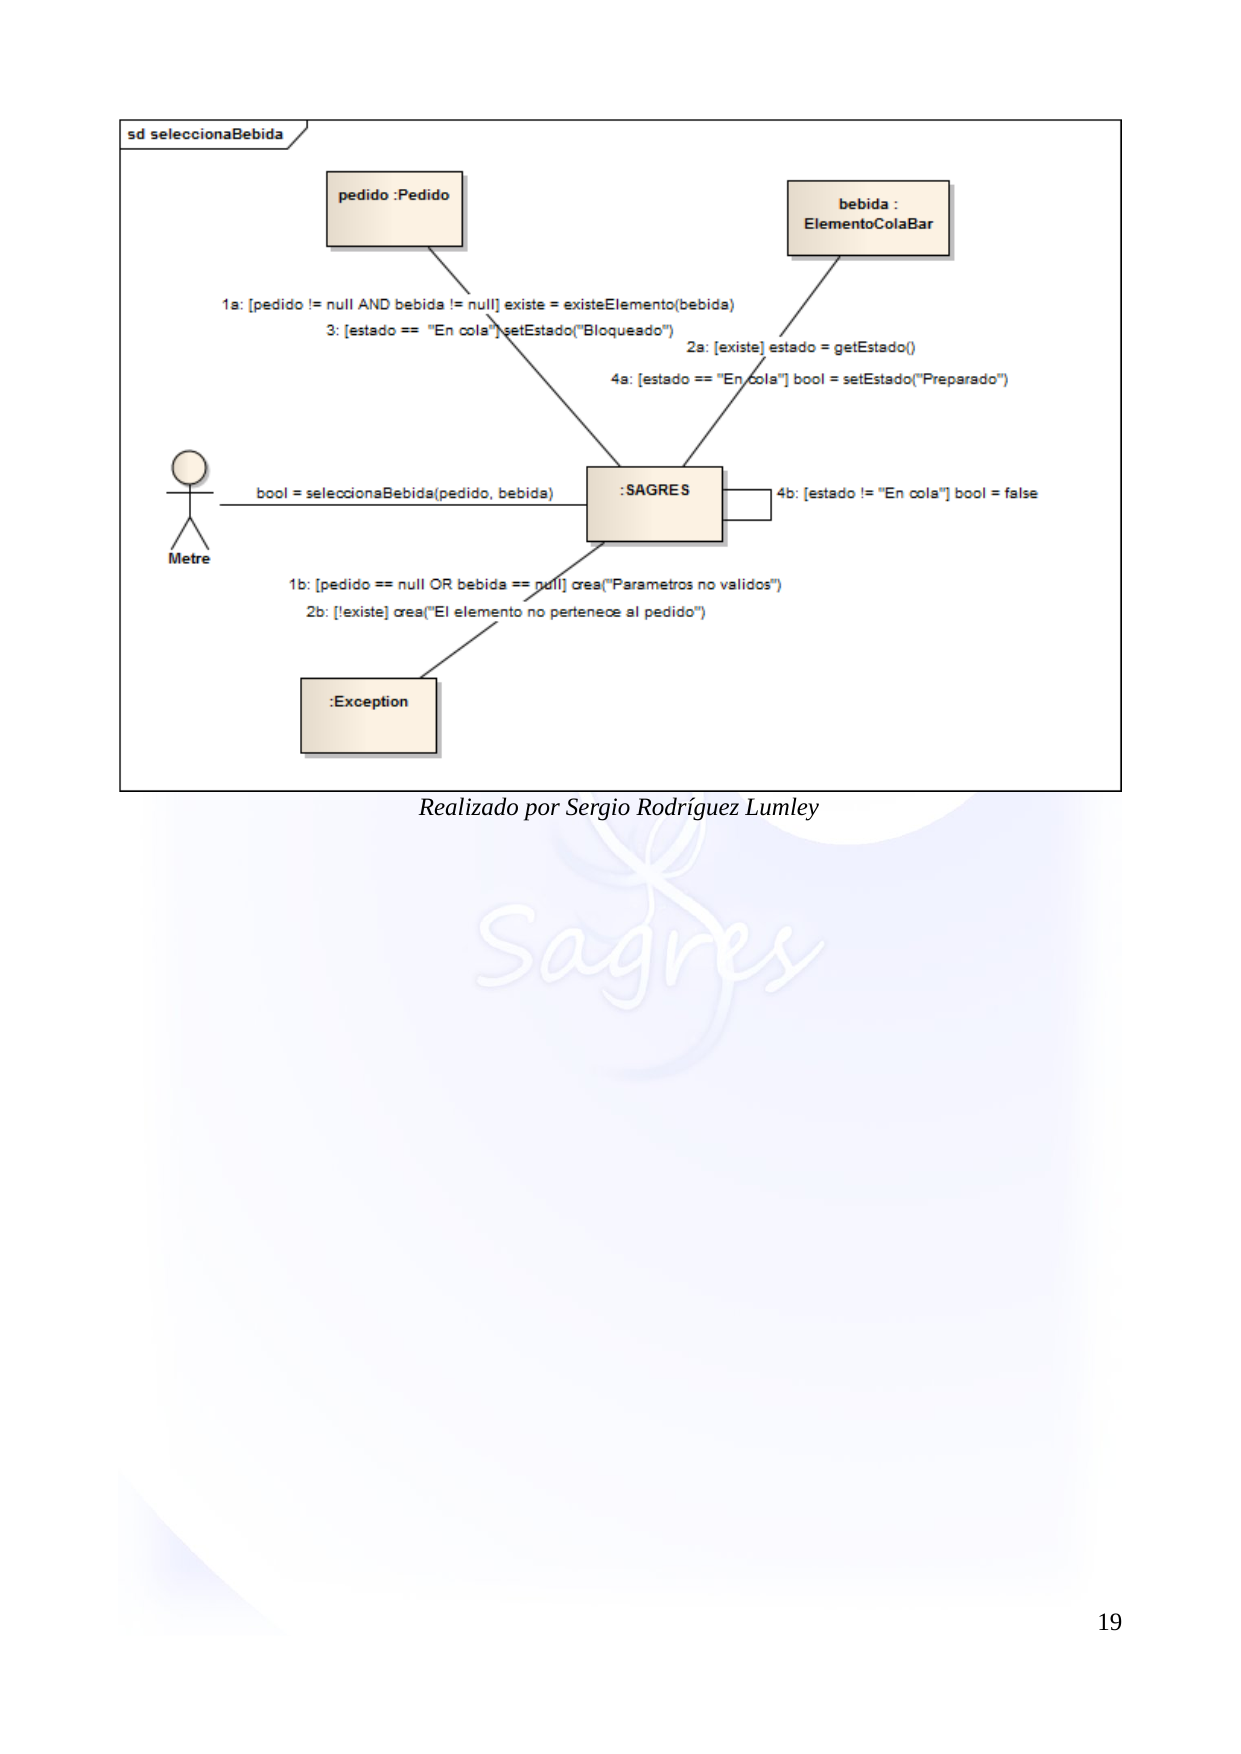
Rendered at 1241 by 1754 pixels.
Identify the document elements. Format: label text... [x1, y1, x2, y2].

picture [118, 821, 1122, 1636]
text Realizado por Sergio Rodríguez Lumley [118, 792, 1122, 821]
picture [118, 118, 1122, 792]
